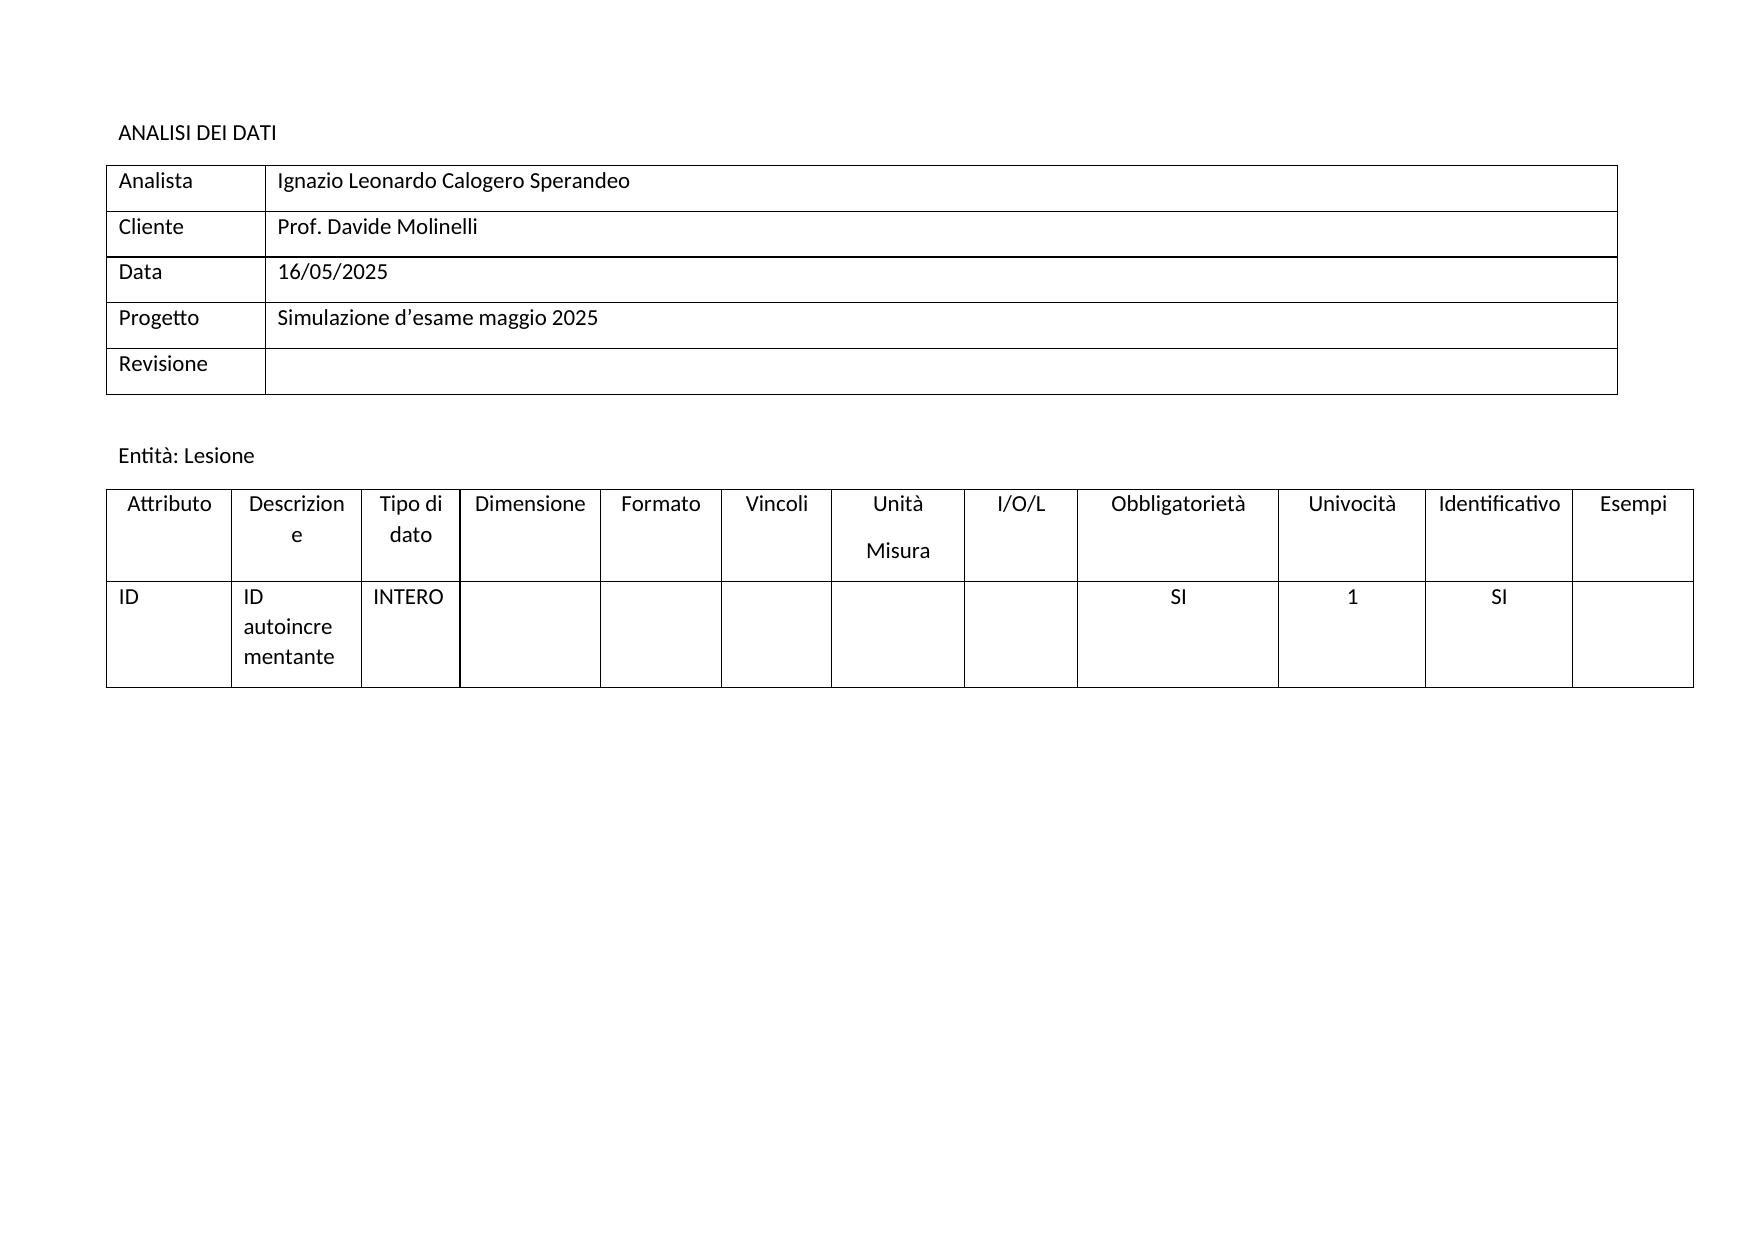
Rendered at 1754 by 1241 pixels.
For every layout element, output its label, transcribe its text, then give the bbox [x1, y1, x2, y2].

table_cell [266, 349, 1617, 394]
table_header Descrizione [232, 490, 361, 581]
table_cell Prof. Davide Molinelli [266, 212, 1617, 256]
table_cell [722, 582, 831, 687]
table_cell ID autoincrementante [232, 582, 361, 687]
table_header Attributo [107, 490, 231, 581]
table_cell 1 [1279, 582, 1425, 687]
table_header Obbligatorietà [1078, 490, 1278, 581]
table_header Formato [601, 490, 721, 581]
table_cell INTERO [362, 582, 459, 687]
table_cell [601, 582, 721, 687]
table_cell Simulazione d’esame maggio 2025 [266, 303, 1617, 348]
table_header Univocità [1279, 490, 1425, 581]
table_cell Progetto [107, 303, 265, 348]
table_cell ID [107, 582, 231, 687]
table_cell 16/05/2025 [266, 258, 1617, 302]
table_cell [461, 582, 600, 687]
table_cell [965, 582, 1077, 687]
table_header Ignazio Leonardo Calogero Sperandeo [266, 166, 1617, 211]
table_cell [1573, 582, 1693, 687]
table_cell [832, 582, 964, 687]
text Entità: Lesione [118, 442, 1606, 469]
table_header Vincoli [722, 490, 831, 581]
table_cell Cliente [107, 212, 265, 256]
table_header I/O/L [965, 490, 1077, 581]
table_header Tipo di dato [362, 490, 459, 581]
table_header Dimensione [461, 490, 600, 581]
table_header Unità Misura [832, 490, 964, 581]
table_cell Data [107, 258, 265, 302]
table_header Identificativo [1426, 490, 1572, 581]
text ANALISI DEI DATI [118, 118, 1606, 146]
table_cell SI [1078, 582, 1278, 687]
table_cell Revisione [107, 349, 265, 394]
table_cell SI [1426, 582, 1572, 687]
table_header Analista [107, 166, 265, 211]
table_header Esempi [1573, 490, 1693, 581]
